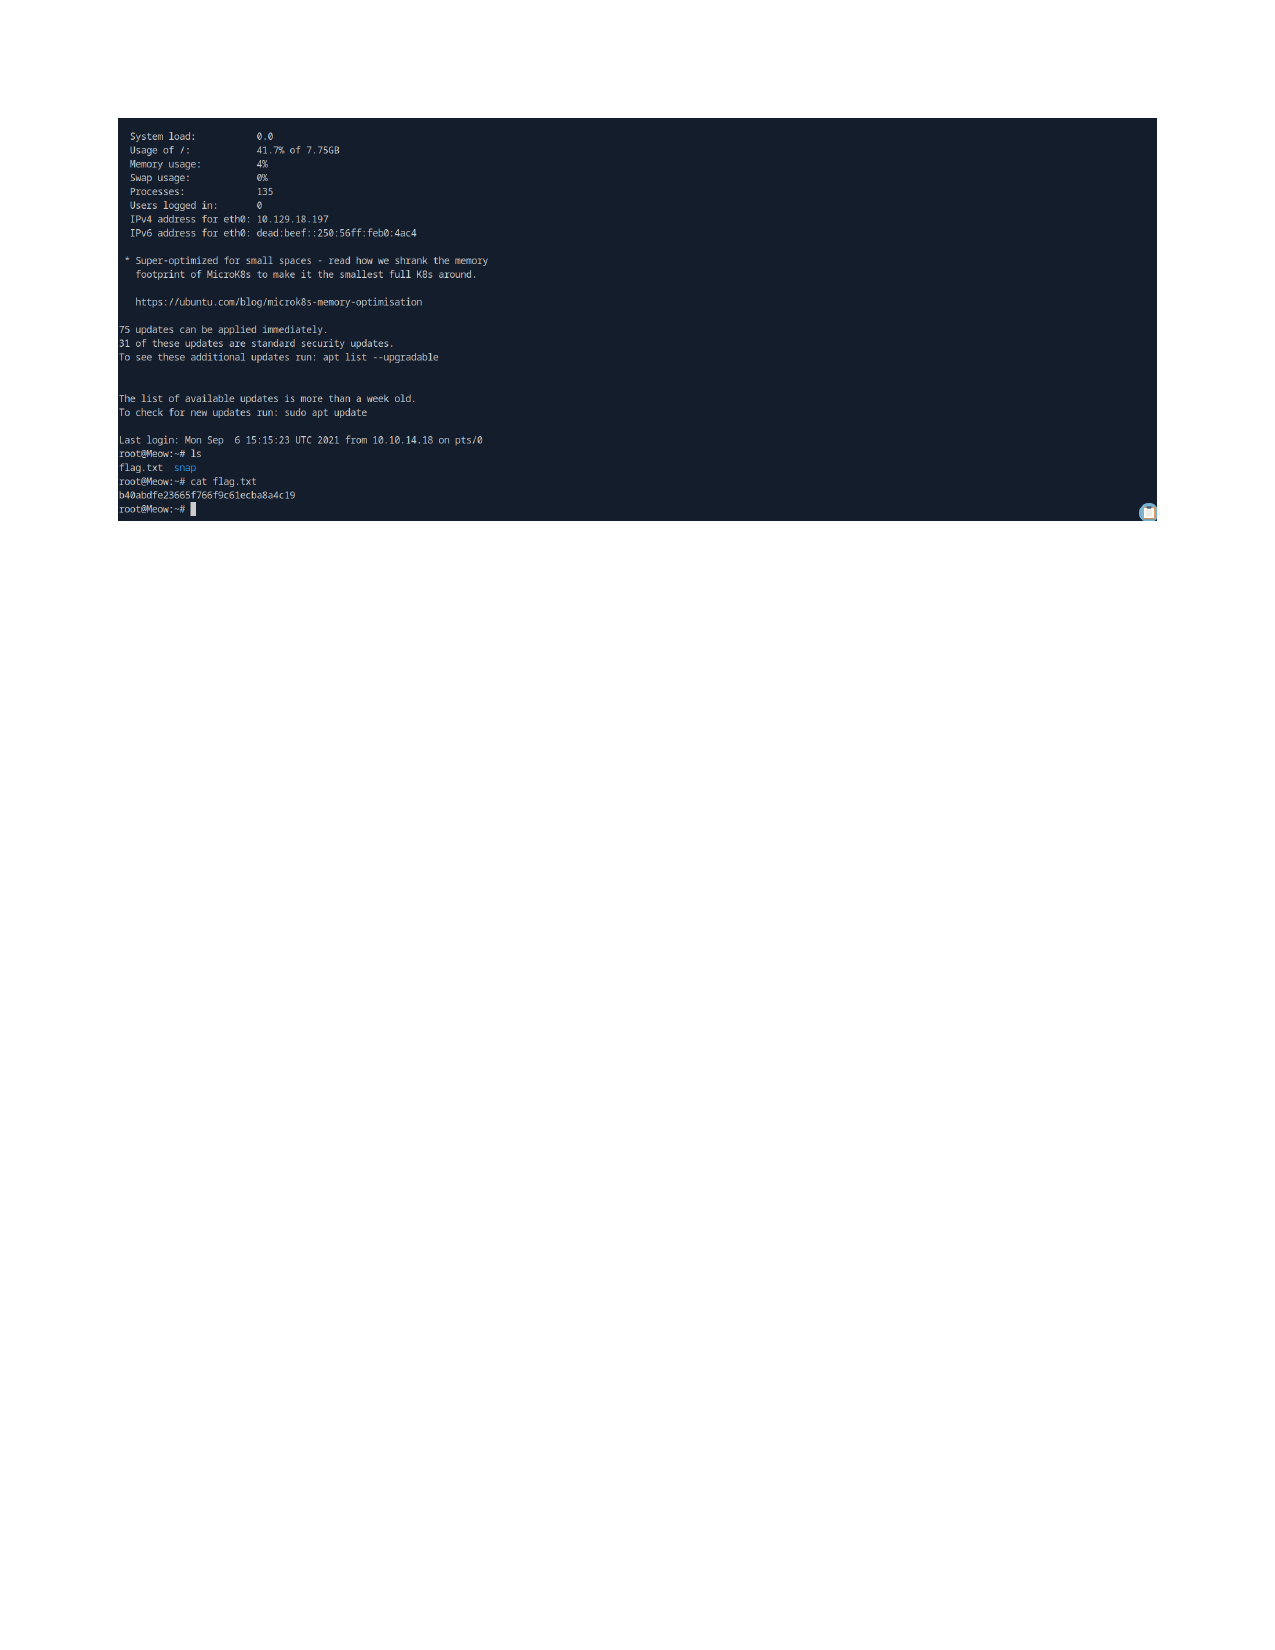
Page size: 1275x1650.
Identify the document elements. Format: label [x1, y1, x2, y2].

picture [118, 118, 1157, 521]
